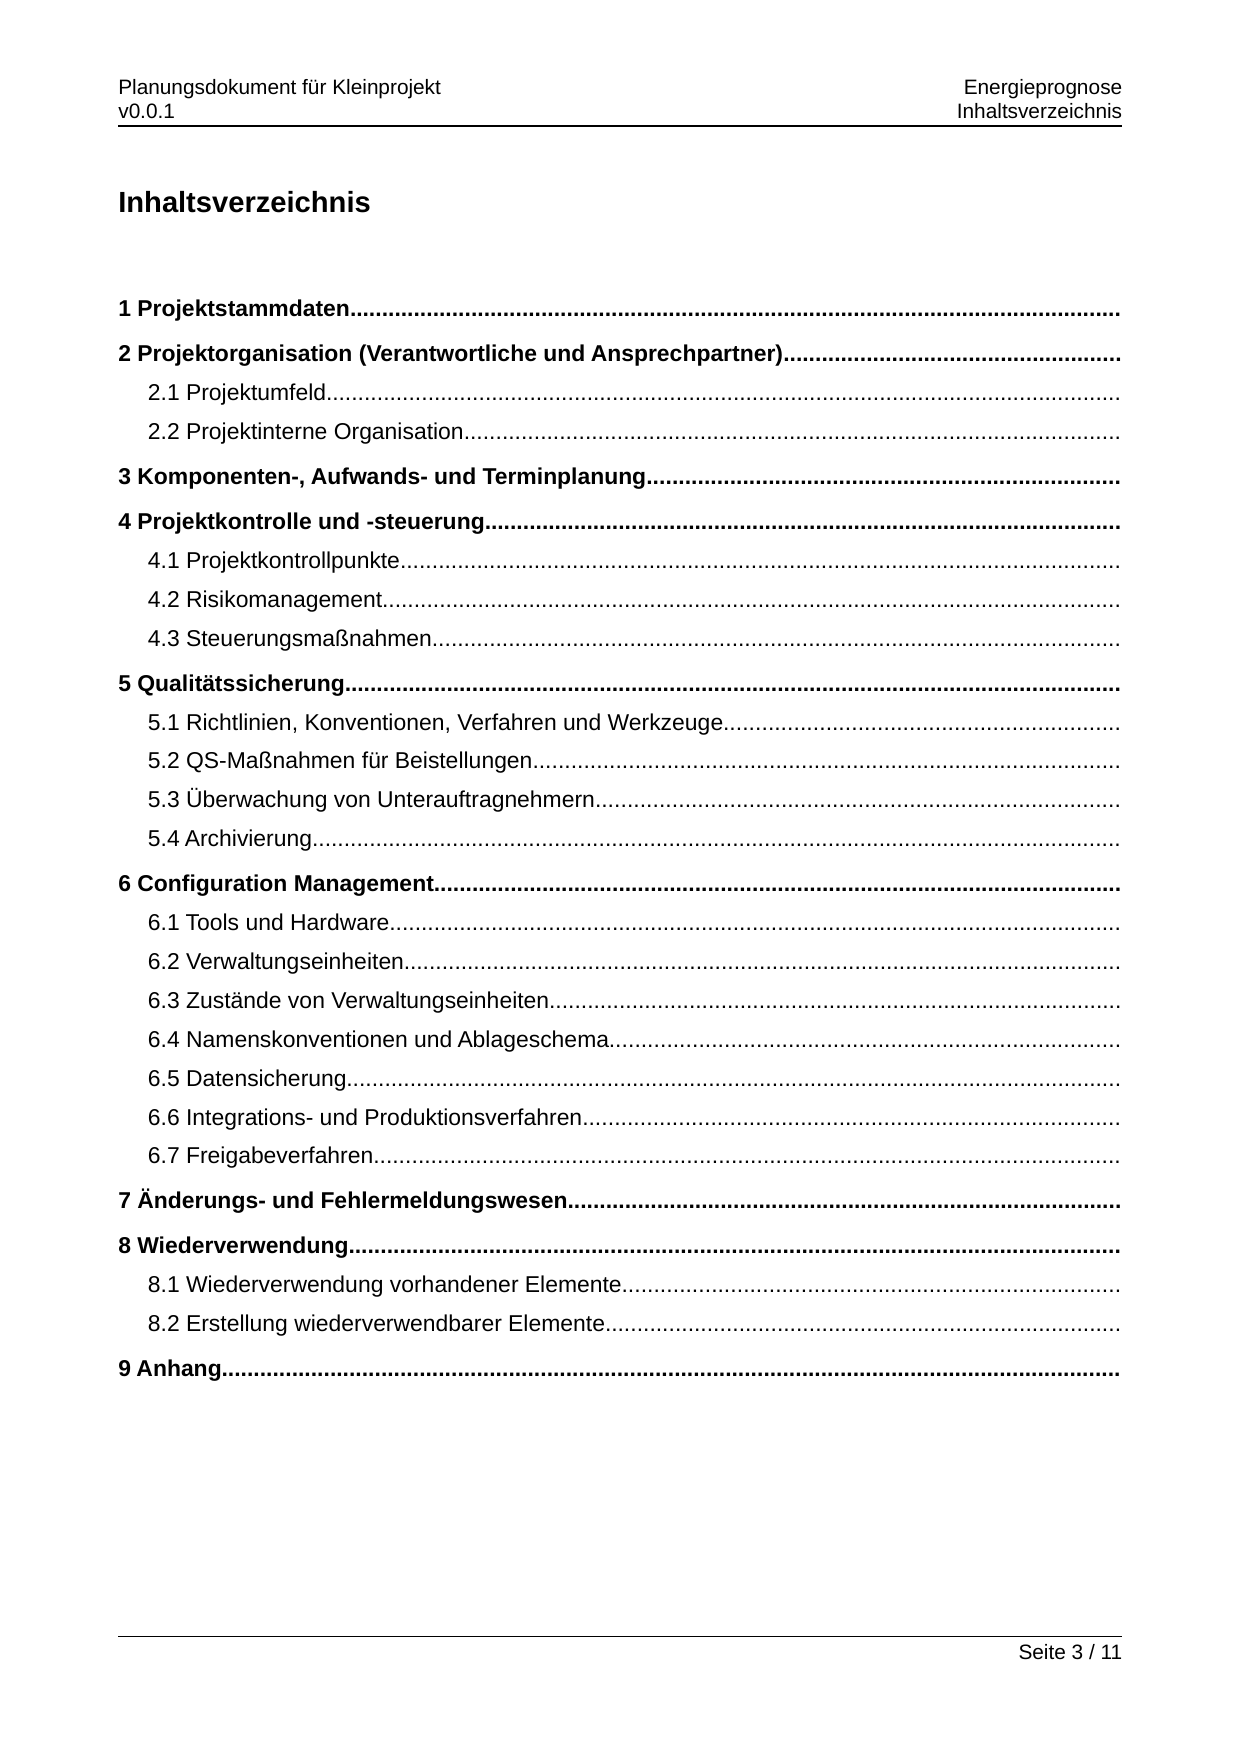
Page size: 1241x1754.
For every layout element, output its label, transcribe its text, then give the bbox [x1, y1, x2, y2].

text 4.2 Risikomanagement [148, 586, 1122, 612]
text 2 Projektorganisation (Verantwortliche und Ansprechpartner) [118, 340, 1122, 367]
text 5.2 QS-Maßnahmen für Beistellungen [148, 747, 1122, 774]
text 6.2 Verwaltungseinheiten [148, 948, 1122, 974]
text 7 Änderungs- und Fehlermeldungswesen [118, 1187, 1122, 1214]
text 6.1 Tools und Hardware [148, 909, 1122, 936]
text 4.1 Projektkontrollpunkte [148, 547, 1122, 573]
text 6.4 Namenskonventionen und Ablageschema [148, 1026, 1122, 1052]
text Inhaltsverzeichnis [118, 185, 1122, 219]
text 5.3 Überwachung von Unterauftragnehmern [148, 786, 1122, 813]
text 6.6 Integrations- und Produktionsverfahren [148, 1103, 1122, 1130]
text 4.3 Steuerungsmaßnahmen [148, 625, 1122, 651]
text 3 Komponenten-, Aufwands- und Terminplanung [118, 463, 1122, 489]
text 2.1 Projektumfeld [148, 379, 1122, 405]
text 2.2 Projektinterne Organisation [148, 418, 1122, 444]
text 8.1 Wiederverwendung vorhandener Elemente [148, 1271, 1122, 1298]
text 4 Projektkontrolle und -steuerung [118, 508, 1122, 534]
text 6.5 Datensicherung [148, 1064, 1122, 1091]
text 5.4 Archivierung [148, 825, 1122, 852]
text 5 Qualitätssicherung [118, 670, 1122, 696]
text 6.7 Freigabeverfahren [148, 1142, 1122, 1169]
text 5.1 Richtlinien, Konventionen, Verfahren und Werkzeuge [148, 709, 1122, 735]
text 6.3 Zustände von Verwaltungseinheiten [148, 987, 1122, 1013]
text 8 Wiederverwendung [118, 1232, 1122, 1259]
text 6 Configuration Management [118, 870, 1122, 897]
text 9 Anhang [118, 1355, 1122, 1382]
text 1 Projektstammdaten [118, 295, 1122, 321]
text 8.2 Erstellung wiederverwendbarer Elemente [148, 1310, 1122, 1337]
